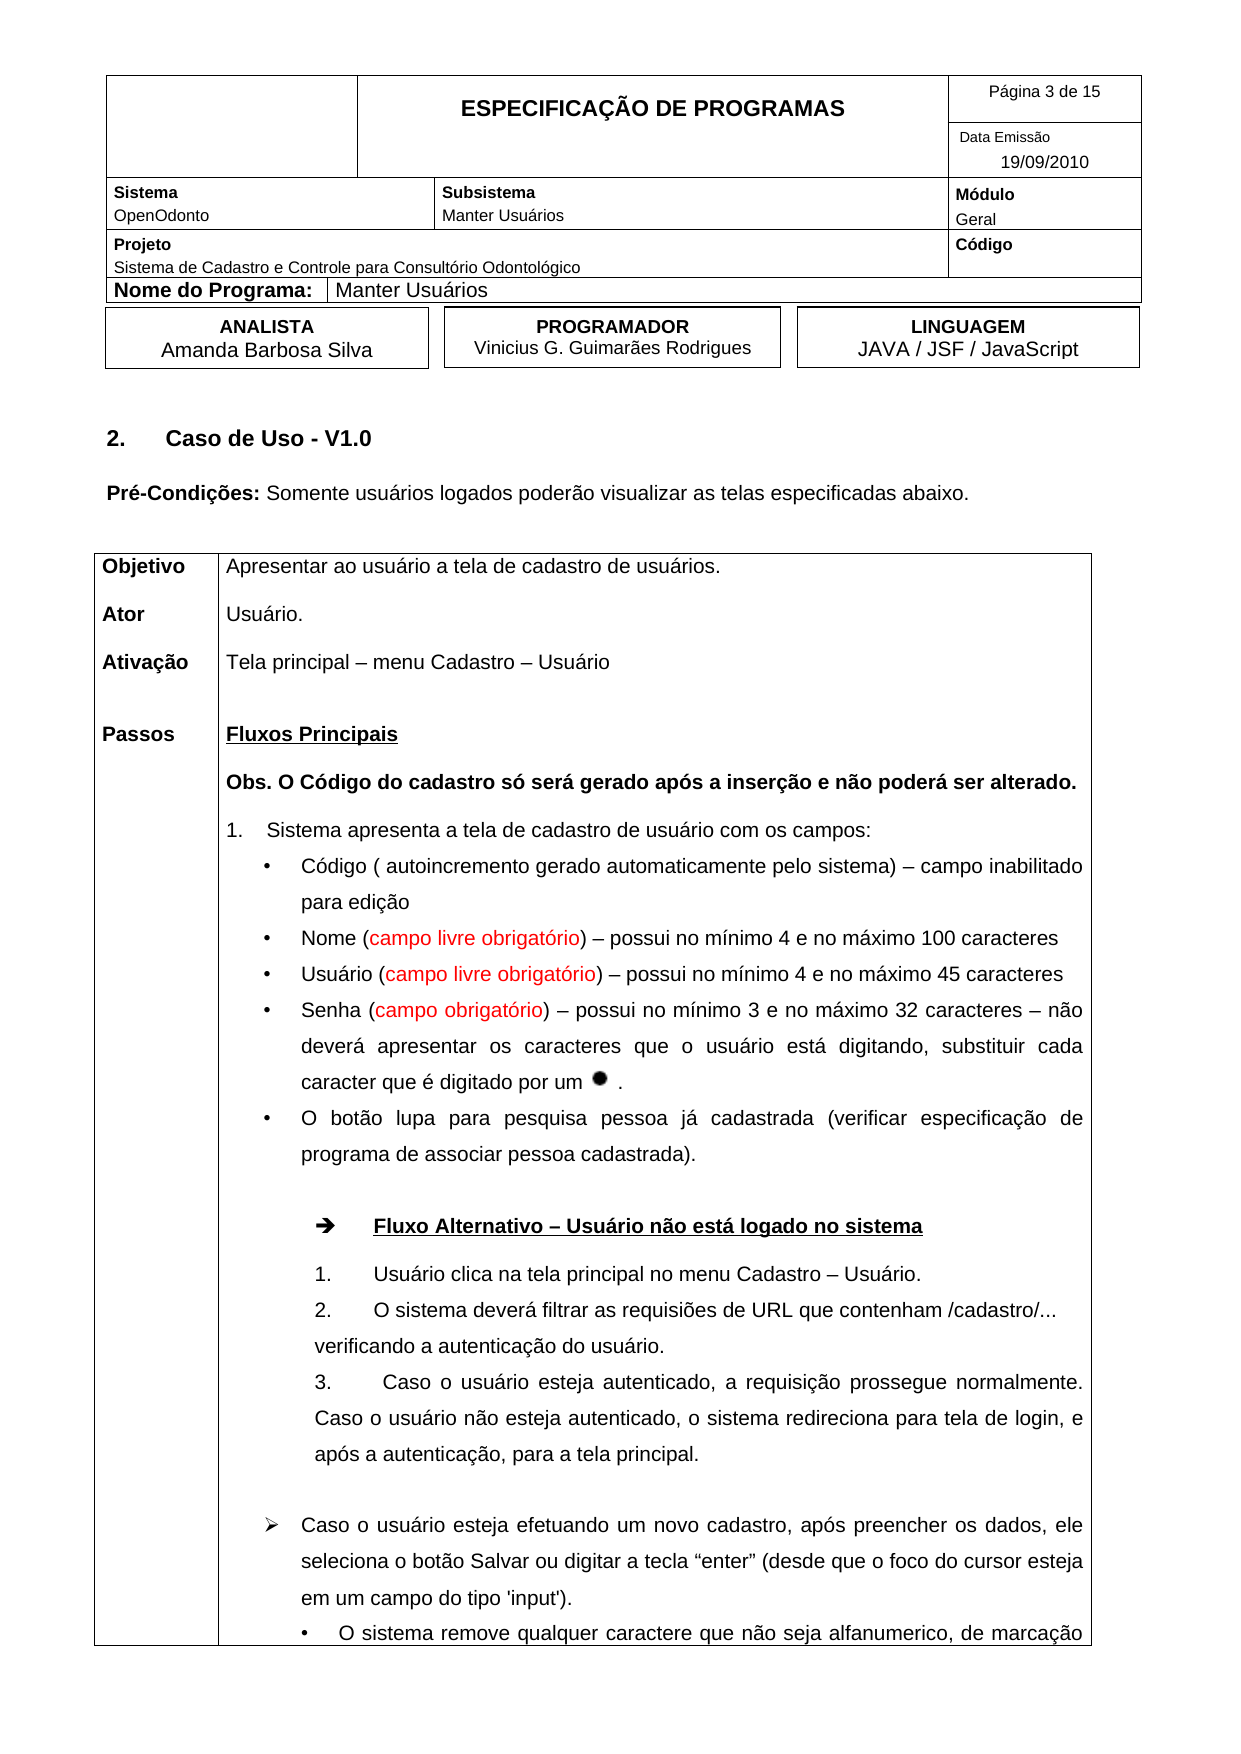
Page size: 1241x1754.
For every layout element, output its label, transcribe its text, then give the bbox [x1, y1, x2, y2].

text Pré-Condições: Somente usuários logados poderão visualizar as telas especificadas abaixo. [106, 481, 1151, 505]
table_header Objetivo Ator Ativação Passos [95, 554, 218, 1645]
table_header Apresentar ao usuário a tela de cadastro de usuários. Usuário. Tela principal – menu Cadastro – Usuário Fluxos Principais Obs. O Código do cadastro só será gerado após a inserção e não poderá ser alterado. Sistema apresenta a tela de cadastro de usuário com os campos: Código ( autoincremento gerado automaticamente pelo sistema) – campo inabilitado para edição Nome (campo livre obrigatório) – possui no mínimo 4 e no máximo 100 caracteres Usuário (campo livre obrigatório) – possui no mínimo 4 e no máximo 45 caracteres Senha (campo obrigatório) – possui no mínimo 3 e no máximo 32 caracteres – não deverá apresentar os caracteres que o usuário está digitando, substituir cada caracter que é digitado por um . O botão lupa para pesquisa pessoa já cadastrada (verificar especificação de programa de associar pessoa cadastrada). Fluxo Alternativo – Usuário não está logado no sistema Usuário clica na tela principal no menu Cadastro – Usuário. O sistema deverá filtrar as requisiões de URL que contenham /cadastro/... verificando a autenticação do usuário. Caso o usuário esteja autenticado, a requisição prossegue normalmente. Caso o usuário não esteja autenticado, o sistema redireciona para tela de login, e após a autenticação, para a tela principal. Caso o usuário esteja efetuando um novo cadastro, após preencher os dados, ele seleciona o botão Salvar ou digitar a tecla “enter” (desde que o foco do cursor esteja em um campo do tipo 'input'). O sistema remove qualquer caractere que não seja alfanumerico, de marcação ou acentuação e aplica uppercase no campo: nome. Persiste os dados no banco de dados e exibe mensagem de confirmação “Cadastro efetuado com sucesso”. Fluxos alternativos – inclusão: Fluxo Alternativo 1 – Usuário não preencheu os dados obrigatórios Ao selecionar o botão salvar, o sistema deverá primeiramente validar os campos obrigatórios. Se o sistema verificar que os campos obrigatórios Nome, Usuário e Senha não foram preenchidos ou se contém conteúdo vazio (espaços). Sistema apresenta mensagem em uma pop up: “Campos obrigatórios não preenchidos.” e retorna a tela de cadastro. Caso o campo esteja nulo o sistema indica acima dos campos obrigatórios não preenchidos a mensagem: “* O valor esta nulo.” Caso o campo esteja com conteúdo vazio (espaços) o sistema indica acima dos campos a mensagem: “* O valor esta vazio.” Se mesmo removendo espaços excedentes o conteúdo do campo seja vazio (espaços) o sistema indica acima dos campos a mensagem: “* O valor tem conteúdo vazio.” Fluxo Alternativo 2 – Campos Preenchidos Inválidos Campos Nome, Usuário e Senha Após verificar os campos obrigatórios, o sistema deverá realizar as validações abaixo: Caso os campos não passem pelas verificações, o sistema deve apresentar a mensagem em uma pop up: “Campos inválidos.”, retornar a tela de cadastro e indicar acima dos campos a mensagem correspondente. Se o sistema verificar que os campos: Nome e Senha não possuem o mínimo necessário deverá apresentar a mensagem: “* Valor muito curto : Minímo exigido = 'mínimo definido'”. Se o sistema verificar que os campos possuem mais que o máximo permitido deverá apresentar a mensagem: “Valor muito longo : Máximo permitido = 'máximo definido'”. Caso o usuário esteja realizando uma busca, após selecionar o botão Pesquisa: Sistema apresenta uma tela modal com os filtros para pesquisa: Usuário Código Nome E uma tabela de resultados com no máximo (os primeiros) 1000 registros cadastrados, paginando a cada pelo menos 10 registros. A tabela de resultados deve conter as colunas: Código Nome Usuário O sistema deve apresentar uma barra de scroller (rolagem), com o número de páginas, permitindo ao usuário navegar para a próxima página, para a página anterior, para uma das páginas que esteja visualizando o número e para a última ou primeira página da listagem. O usuário poderá pesquisar com nenhum, um, ou mais filtros. Os resultados da busca devem ser apresentados na tela modal em uma tabela sempre se limitando a no máximo 1000 registros independente dos filtros aplicados e sempre paginando a cada 10 registros. Em todos os casos de busca o resultado da consulta, realizada no banco de dados, deverá conter apenas os campos que serão exibidos na tabela de resultados, ou seja nesse momento não serão recuperados relacionamentos e demais dados. Além de apresentar ao usuário a quantidade de resultados encontrados e o tempo de consulta em segundos. A pesquisa do filtro por nome será feita por 'like', ou seja, o usuário poderá digitar parte do nome para efetuar a busca. Caso mais de um filtro de pesquisa seja informado, a pesquisa associará logicamente os filtros de forma complementar, ou seja um filtro 'AND' outro filtro, combinando os dois ou mais valores para pesquisa. O usuário poderá clicar no botão Buscar ou digitar a tecla 'enter' do teclado para efetuar a busca. O foco do cursor deverá estar posicionado em algum campo 'input' da tela de pesquisa para que se possa acionar a busca por meio da tecla 'enter'. Em todos os casos de busca, quando em filtros do tipo 'input' não haverá diferenciação da caixa de texto (case-insensiteve) para filtrar as consultas. Fluxos alternativos – recuperação: Fluxo Alternativo 1 – Usuário não preencheu os dados da pesquisa Caso o usuário não preencha nenhum filtro para pesquisa e clique no botão Buscar da tela modal ou digite 'enter', o sistema deve apresentar todos os registros se limitando ao máximo de 1000, como foi especificado. Fluxo Alternativo 2 – Usuário preencheu os dados da pesquisa inapropriadamente Quando o usuário clicar no botão Buscar da tela modal ou digitar 'enter', o sistema deverá validar os campos: Filtro Usuário: Deverá ser informado no mínimo 3 caracteres e no máximo 45 caracteres para a busca Caso o usuário informe menos do que 3 caracteres, apresentar a mensagem: “* Usuário = 'valor digitado' : Valor muito curto : Minímo exigido = 3” no canto superior esquerdo da tela modal. Caso o usuário informe mais do que 45 caracteres, apresentar a mensagem: “* Usuário = 'valor digitado...' : Valor muito longo : Máximo permitido = 45” no canto superior esquerdo da tela modal. Não deverá ser apresentado todo o valor que o usuário digitou, apresentar somente 10 caracteres e colocar reticências. Filtro Código: Deverá permitir somente números. Caso o usuário digite letras ou outros caracteres o sistema deverá apresentar a mensagem: “* Código = ' valor digitado' : Não é um numero.” no canto superior equerdo da tela modal. Filtro Nome: Deverá ser informado no mínimo 3 caracteres e no máximo 100 caracteres para a busca. Caso o usuário informe menos do que 3 caracteres, apresentar a mensagem: “* Nome = 'valor digitado' : Valor muito curto : Minímo exigido = 3” no canto superior esquerdo da tela modal. Caso o usuário informe mais do que 100 caracteres, apresentar a mensagem: “* Nome = 'valor digitado...' : Valor muito longo : Máximo permitido = 100” no canto superior esquerdo da tela modal. Não deverá ser apresentado todo o valor que o usuário digitou, apresentar somente 10 caracteres e colocar reticências. Fluxo Alternativo 3 – Usuário realiza nova busca Após preencher ou não os filtros da busca e clicar no botão Buscar da tela modal ou digitar 'enter', o sistema deverá apresentar os resultados da busca e permanecer na tela modal para que o usuário possa ou não realizar uma nova consulta. Fluxos de Exceção – recuperação: Fluxo de Exceção 1 – Usuário fecha a tela modal A partir do momento que a tela modal estiver aberta, o usuário poderá fechar a janela a qualquer momento clicando no 'x' da janela (localizado no cabeçalho, canto direito). O sistema deverá retornar a tela de cadastro. Caso o usuário feche a janela de pesquisa, o modal deverá guardar os dados já digitados e os resultados já apresentados até o momento em que o usuário saia da tela de cadastro. Fluxo de Exceção 2 – Usuário clica no botão Limpar da tela modal A partir do momento em que a tela modal estiver aberta, o usuário poderá clicar no botão Limpar da tela modal. Caso o usuário clique no botão, o sistema deverá limpar todos os valores dos filtros e da tabela de resultados. Caso o usuário esteja alterando ou excluindo um registro, primeiramente será iniciado o fluxo de recuperação. A partir da tela modal, com os resultados da pesquisa apresentados na tabela de resultados, o usuário poderá clicar em qualquer registro (uma linha da tabela), ou seja, na tabela de resultados cada linha (resultado/registro) deve ser um link no qual o usuário poderá, ao clicar, iniciar a ação de carregamento do registro escolhido. Quando o usuário clicar sob o registro, o sistema deve fechar a tela modal e carregar TODAS (inclusive relacionamentos e demais dados) as informações do registro escolhido na tela de cadastro. Caso o usuário esteja editando algum registro e inicie qualquer outro fluxo, sem selecionar o botão salvar, todos os dados alterados serão perdidos. Na alteração, o usuário poderá modificar os dados que desejar e selecionar o botão Salvar. O sistema deve persistir os dados e apresentar a mensagem: “Dados alterados com sucesso!” em uma pop-up. Para alteração do campo senha, após as informações do usuários serem carregadas na tela de cadastro, o campo senha não poderá ser editado. Deverá ser apresentado um botão de edição do campo senha separadamente ao lado do campo. Esse botão só será habilitado se houver algum registro carregado na tela de cadastro. Ao clicar no botão, o sistema deverá apresentar uma tela modal com os campos: Senha Atual Nova senha Confirme nova senha E os botões Alterar e Cancelar Nenhum desses campos deve apresentar o que o usuário está digitando. Deverá ser como no campo senha no momento do cadastro, os caracteres digitados deverão ser subtituídos pelo caracter . Para editar a senha, o usuário terá que informar todos os campos. O usuário poderá clicar tanto no botão Alterar quanto digitar a tecla enter, desde que o cursor esteja em um campo do tipo 'input'. As validações devem ser realizadas na ordem abaixo: Caso o usuário clique no botão Alterar, e o(s) campo(s) estiver(em) nulo(s), o sistema deverá apresentar a(s) mensagem(ns) na parte superior da tela modal: “* 'nome do campo' = '*' : O valor esta nulo.” Caso o usuário clique no botão Alterar, sem preencher o(s) campo(s), o sistema deverá apresentar a(s) mensagem(ns) na parte superior da tela modal: “* 'nome do campo' = '*' : O valor esta vazio.” Caso o usuário clique no botão Alterar, preenchendo o(s) campo(s) com valores vazios, mesmo o sistema removendo espaços excendentes, o sistema deverá apresentar a(s) mensagem(ns) na parte superior da tela modal: “* 'nome do campo' = '*' : O valor tem conteúdo vazio.” Caso o usuário informe nos campos valores menores do que 3 caracteres, o sistema deverá apresentar a mensagem na parte superior da tela modal: “* 'nome do campo' = 'valor informado em forma de *' : Valor muito curto : Minímo exigido = 3 ” Caso o usuário não informe a senha atual corretamente, o sistema deverá apresentar a mensagem na parte superior da tela modal: “A senha fornecida esta incorreta ” Caso o usuário informe nos campos valores maiores do que 32 caracteres, o sistema deverá apresentar a mensagem na parte superior da tela modal: “* 'nome do campo' = 'valor informado em forma de *' : Valor muito longo : Máximo permitido = 32” Caso o usuário informe valores diferentes no campo Nova senha e Confirme nova senha (que devem possuir os mesmos valores para que o usuário possa editar a senha), o sistema deverá apresentar a mensagem na parte superior da tela modal: “Senhas não correspondem.” Caso o usuário clique no botão Cancelar ou feche a tela no 'x', o sistema deverá fechar a tela modal sem alterar os dados da senha, mesmo que o usuário as tenha preenchido. Obs.: Os dados da senha só serão realmente alterados do registro se o usuário selecionar o botão Salvar da tela de cadastro. Obs.: Lembrando que o sistema não deve permitir a edição do campo código. Os fluxos alternativos da alteração são os mesmos da INCLUSÃO. Verificar acima. Na exclusão, o usuário poderá selecionar o botão Excluir. O sistema deve confirmar a ação do usuário exibindo a mensagem: “Deseja realmente excluir o registro?” em uma pop-up. Se não houver nenhum registro válido (ou seja, que já esteja salvo no banco de dados, persistente) com as informações carregadas na tela de cadastro, por padrão o sistema deverá inabilitar o botão de excluir. Se o usuário confirmar, o sistema deve verificar se o registro está referenciado em qualquer outra tabela: Caso a referência seja apenas com pessoa e com telefones, o sistema deve excluir todo o registro (tanto usuário, quanto pessoa e telefones) e apresentar a mensagem: “Registro excluído com sucesso”. Caso a referência seja com outras tabelas que herdam de pessoa, o sistema deve excluir somente o registro de usuário e os dados pertencentes a usuário e apresentar a mensagem: “Registro excluído com sucesso”. Os dados de pessoa e de outros que herdam de pessoa não devem ser alterados. Fluxos alternativos - exclusão Fluxo alternativo 1 – Usuário cancelou exclusão Na mensagem de confirmação da ação de exclusão, o usuário poderá cancelar a exclusão. Se o usuário cancelar o sistema deve retornar a tela de cadastro como estava anteriormente, ou seja, com as informações do registro carregadas na tela. O usuário poderá então iniciar qualquer outro fluxo. Fluxo alternativo 2 – Registro referenciado Caso o registro a ser excluído possua refências com outras tabelas(a não ser pessoa , heranças de pessoa e telefones), o sistema não deve pemitir a exlusão do registro. O sistema deve apresentar a mensagem: “Registro referenciado” em uma pop-up e retorna a tela de cadastro como estava anteriormente, ou seja, com as informações do registro carregadas na tela. O usuário poderá iniciar qualquer outro fluxo. Exceções Perda de conexão com o servidor ou banco de dados. Apresentar mensagem em uma pop up: “Falha não prevista – Consulte o administrador do sistema” A sessão do usuário deve expirar em 30 minutos, a partir disso se o usuário selecionar qualquer ação do sistema, ele deve ser redirecionado para a tela de login. Se o usuário selecionar link do “OpenOdonto” (Logo no canto Superior direito Sob o menu), sistema deve redirecionar para a tela principal do sistema. Se o usuário selecionar a opção “sair” (encerrar sessão), sistema deve redirecionar para tela de login e encerrar a sessão corrente do usuário. [219, 554, 1091, 1645]
picture [588, 1054, 614, 1100]
subtitle Caso de Uso - V1.0 [106, 424, 1151, 451]
